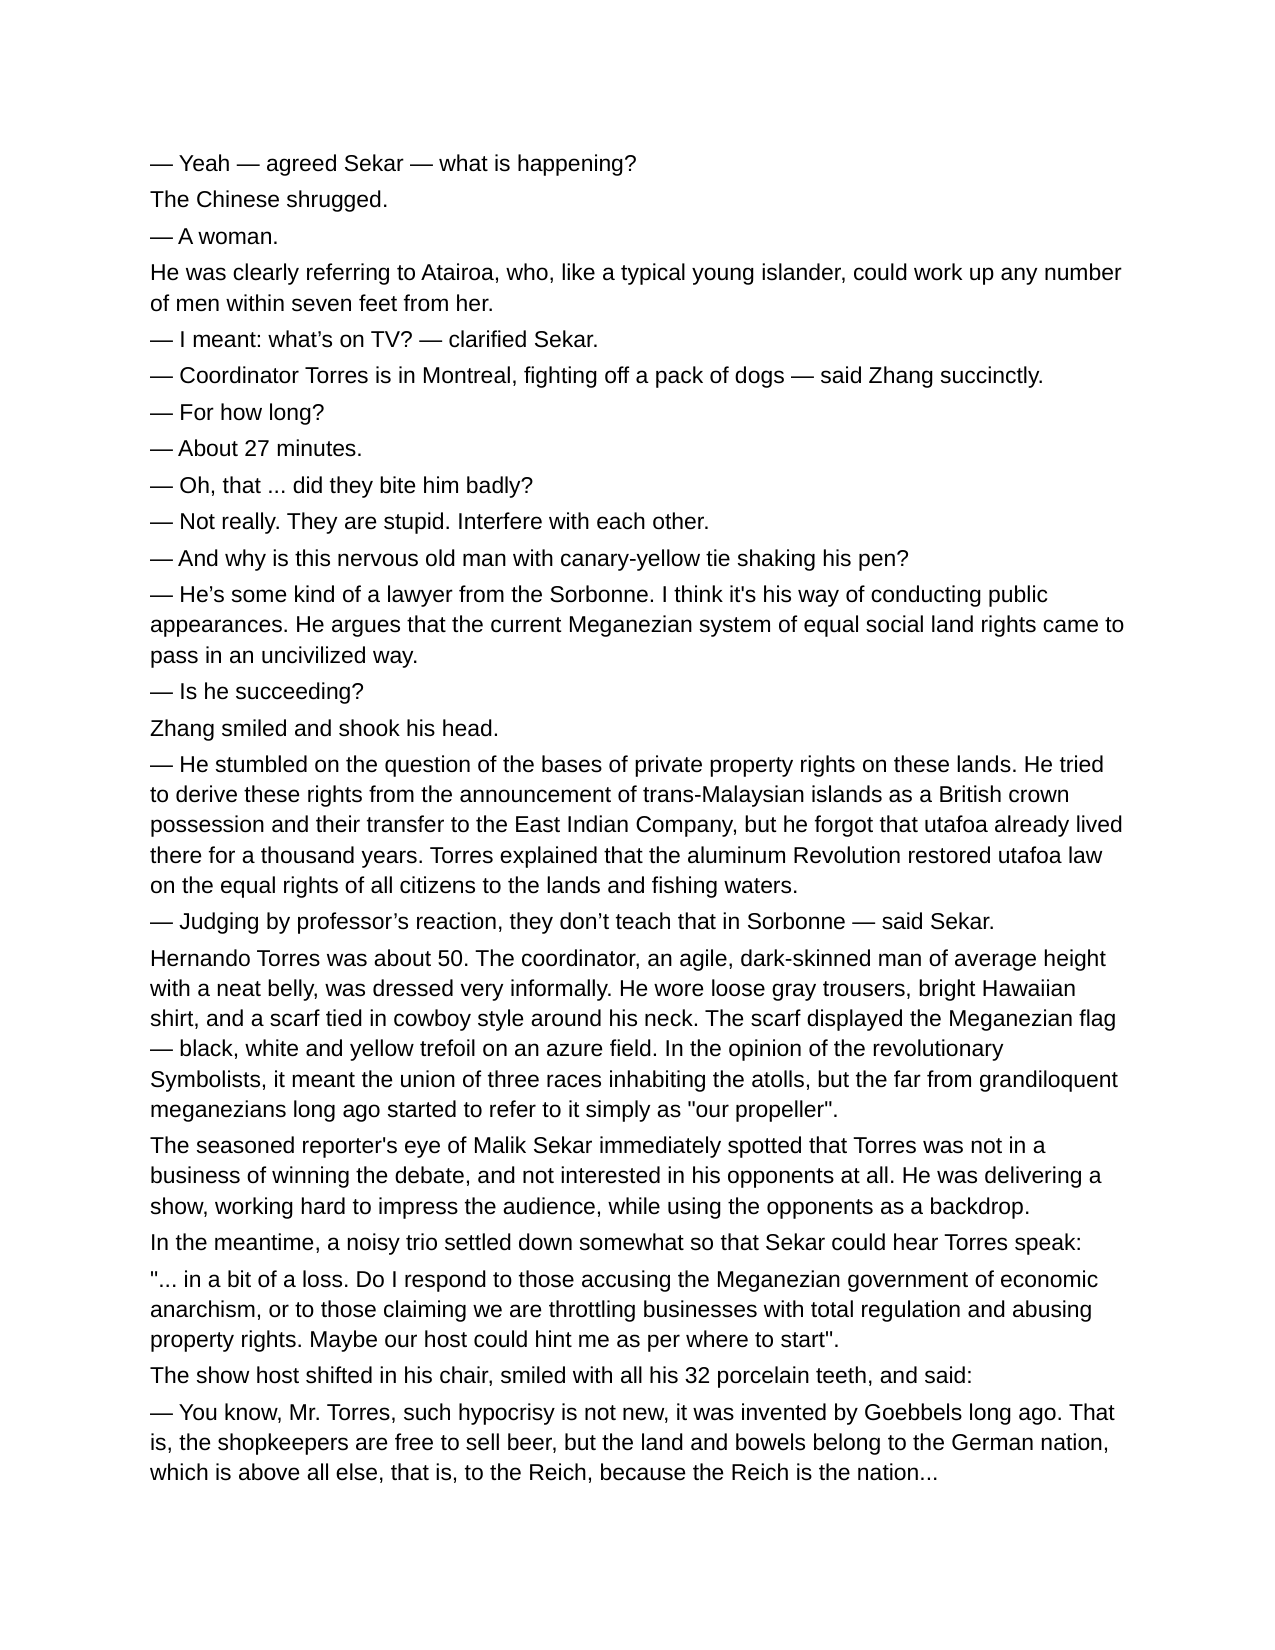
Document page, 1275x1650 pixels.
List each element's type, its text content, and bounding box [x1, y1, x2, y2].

text The Chinese shrugged. [150, 186, 1125, 213]
text — About 27 minutes. [150, 435, 1125, 462]
text "... in a bit of a loss. Do I respond to those accusing the Meganezian government of economic anarchism, or to those claiming we are throttling businesses with total regulation and abusing property rights. Maybe our host could hint me as per where to start". [150, 1266, 1125, 1352]
text — Coordinator Torres is in Montreal, fighting off a pack of dogs — said Zhang succinctly. [150, 362, 1125, 389]
text — Oh, that ... did they bite him badly? [150, 472, 1125, 498]
text Hernando Torres was about 50. The coordinator, an agile, dark-skinned man of average height with a neat belly, was dressed very informally. He wore loose gray trousers, bright Hawaiian shirt, and a scarf tied in cowboy style around his neck. The scarf displayed the Meganezian flag — black, white and yellow trefoil on an azure field. In the opinion of the revolutionary Symbolists, it meant the union of three races inhabiting the atolls, but the far from grandiloquent meganezians long ago started to refer to it simply as "our propeller". [150, 945, 1125, 1122]
text — He’s some kind of a lawyer from the Sorbonne. I think it's his way of conducting public appearances. He argues that the current Meganezian system of equal social land rights came to pass in an uncivilized way. [150, 581, 1125, 668]
text — And why is this nervous old man with canary-yellow tie shaking his pen? [150, 545, 1125, 571]
text Zhang smiled and shook his head. [150, 714, 1125, 741]
text — Judging by professor’s reaction, they don’t teach that in Sorbonne — said Sekar. [150, 908, 1125, 935]
text — He stumbled on the question of the bases of private property rights on these lands. He tried to derive these rights from the announcement of trans-Malaysian islands as a British crown possession and their transfer to the East Indian Company, but he forgot that utafoa already lived there for a thousand years. Torres explained that the aluminum Revolution restored utafoa law on the equal rights of all citizens to the lands and fishing waters. [150, 751, 1125, 898]
text — You know, Mr. Torres, such hypocrisy is not new, it was invented by Goebbels long ago. That is, the shopkeepers are free to sell beer, but the land and bowels belong to the German nation, which is above all else, that is, to the Reich, because the Reich is the nation... [150, 1399, 1125, 1486]
text In the meantime, a noisy trio settled down somewhat so that Sekar could hear Torres speak: [150, 1229, 1125, 1256]
text — For how long? [150, 399, 1125, 425]
text — Not really. They are stupid. Interfere with each other. [150, 508, 1125, 535]
text — Is he succeeding? [150, 678, 1125, 704]
text — I meant: what’s on TV? — clarified Sekar. [150, 326, 1125, 352]
text The show host shifted in his chair, smiled with all his 32 porcelain teeth, and said: [150, 1362, 1125, 1389]
text — Yeah — agreed Sekar — what is happening? [150, 150, 1125, 176]
text — A woman. [150, 223, 1125, 249]
text He was clearly referring to Atairoa, who, like a typical young islander, could work up any number of men within seven feet from her. [150, 259, 1125, 316]
text The seasoned reporter's eye of Malik Sekar immediately spotted that Torres was not in a business of winning the debate, and not interested in his opponents at all. He was delivering a show, working hard to impress the audience, while using the opponents as a backdrop. [150, 1132, 1125, 1219]
